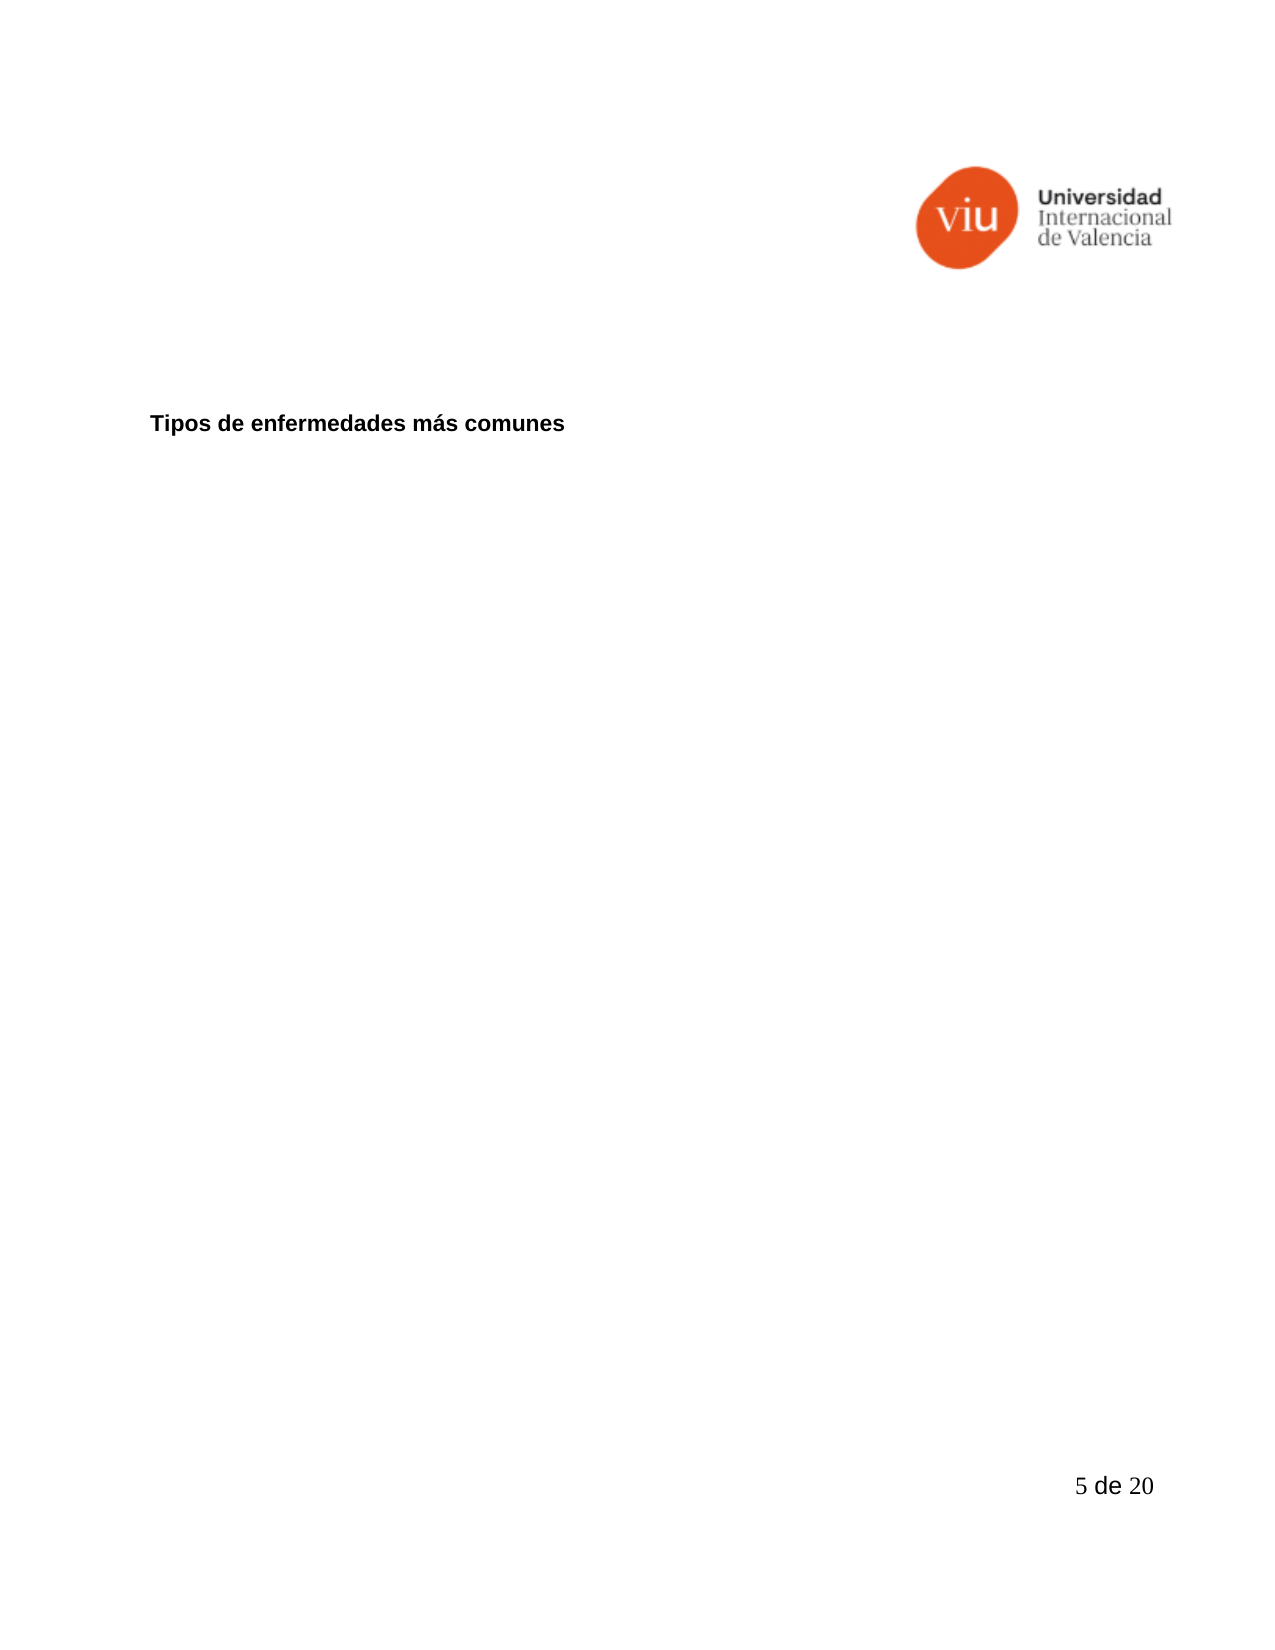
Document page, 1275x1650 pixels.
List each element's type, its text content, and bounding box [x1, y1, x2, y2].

picture [913, 162, 1175, 274]
text Tipos de enfermedades más comunes [150, 410, 1125, 436]
